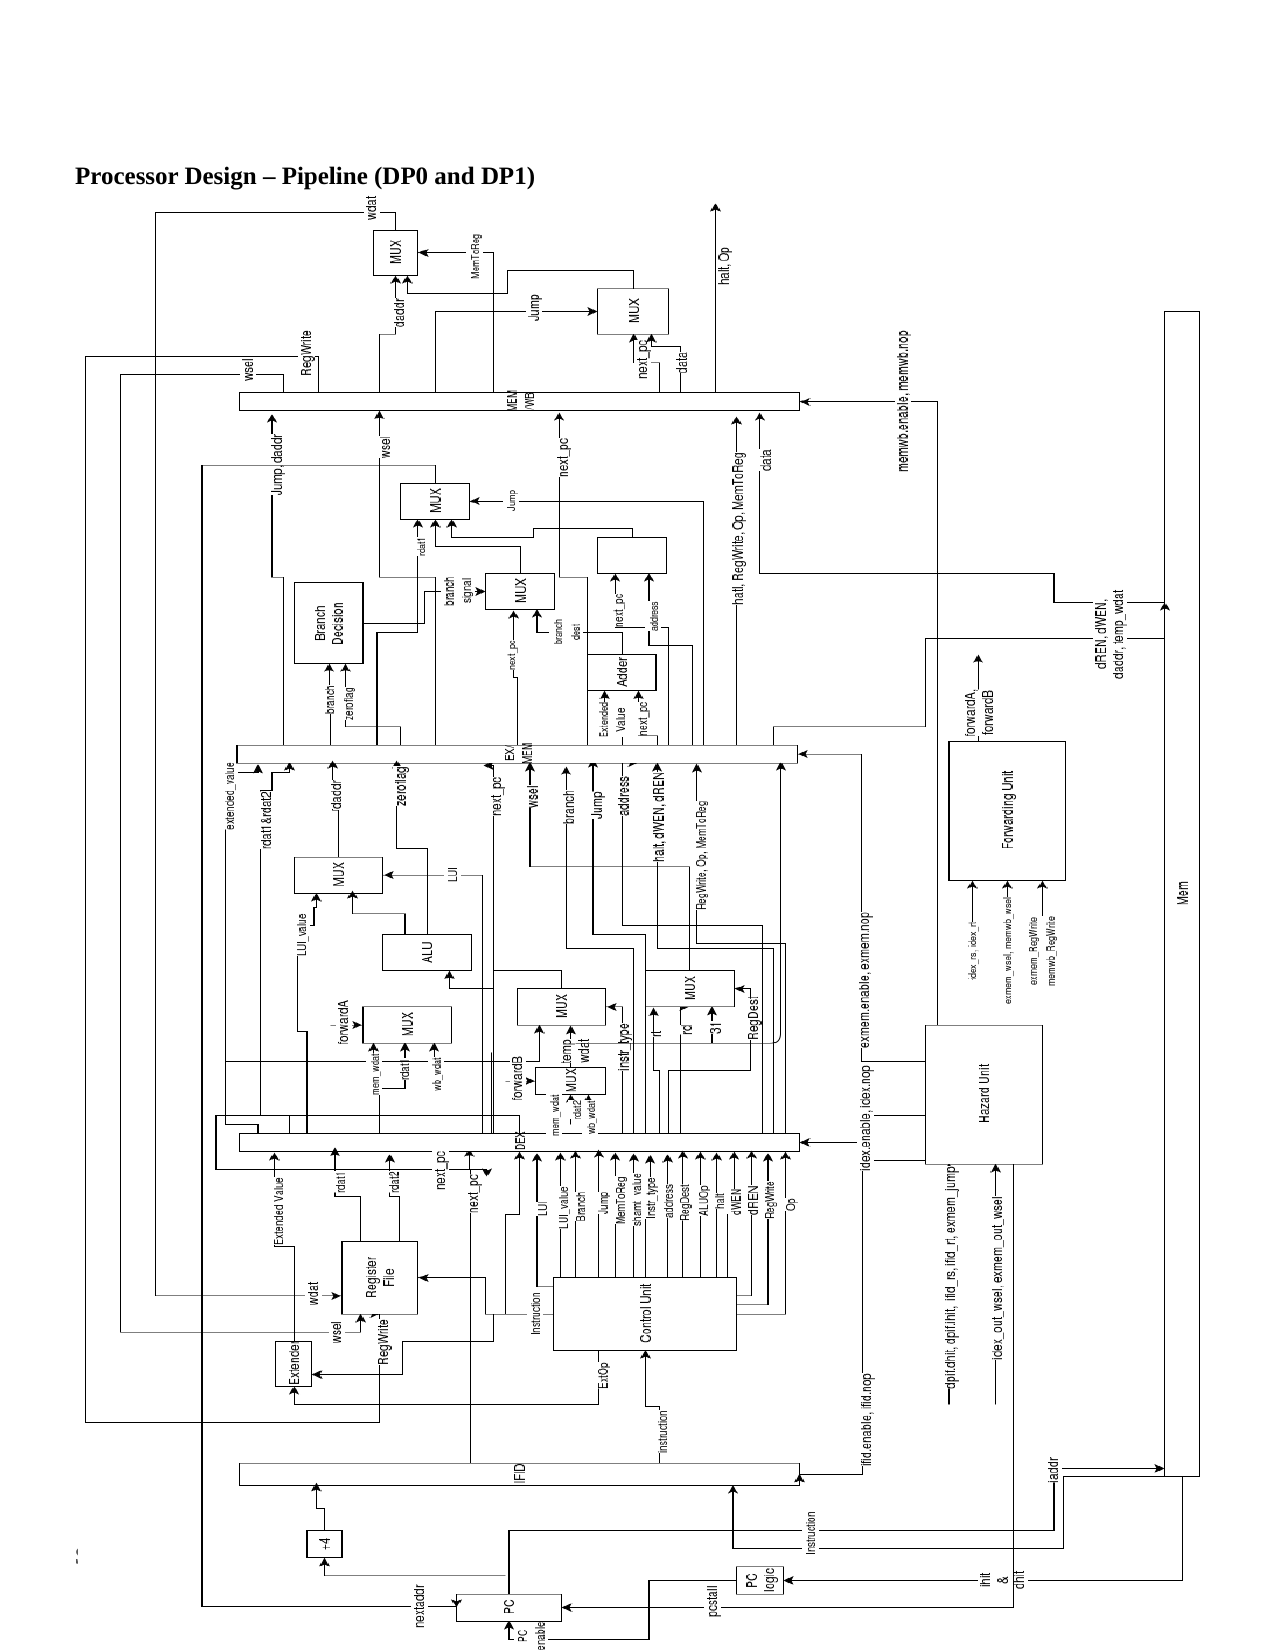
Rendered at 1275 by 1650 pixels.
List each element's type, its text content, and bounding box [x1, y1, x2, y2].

text Processor Design – Pipeline (DP0 and DP1) [75, 161, 1200, 190]
picture [77, 195, 1200, 1650]
